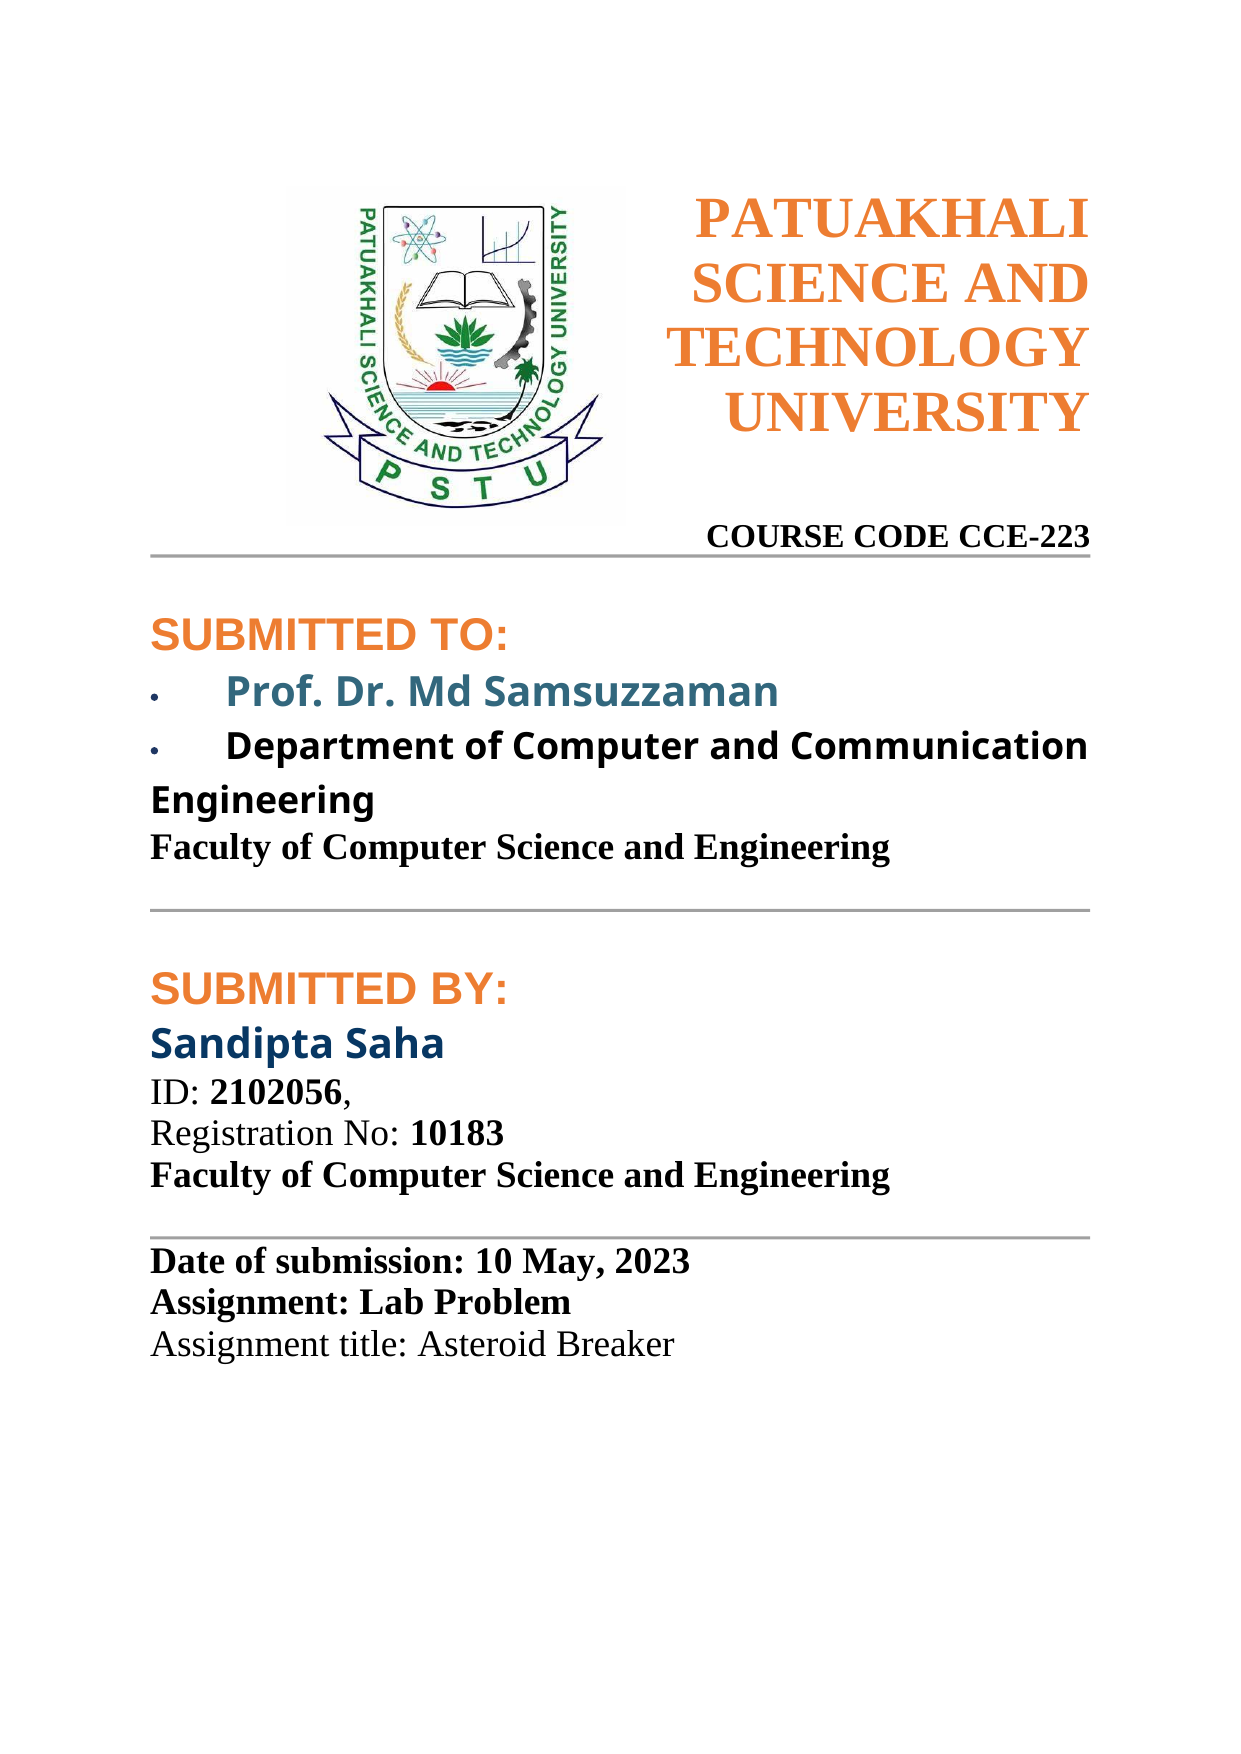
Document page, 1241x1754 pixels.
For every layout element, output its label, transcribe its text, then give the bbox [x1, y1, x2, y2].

text Assignment title: Asteroid Breaker [150, 1322, 1091, 1364]
text Assignment: Lab Problem [150, 1281, 1091, 1322]
text Registration No: 10183 [150, 1112, 1091, 1153]
text Faculty of Computer Science and Engineering [150, 1153, 1091, 1195]
picture [285, 186, 627, 527]
text [150, 186, 285, 443]
text SUBMITTED BY: [150, 963, 1091, 1014]
text SUBMITTED TO: [150, 609, 1091, 660]
list Prof. Dr. Md Samsuzzaman [150, 661, 1091, 718]
text Sandipta Saha [150, 1014, 1091, 1071]
text Date of submission: 10 May, 2023 [150, 1240, 1091, 1281]
list Department of Computer and Communication Engineering [150, 719, 1091, 824]
text PATUAKHALI SCIENCE AND TECHNOLOGY UNIVERSITY [627, 186, 1091, 443]
text Faculty of Computer Science and Engineering [150, 826, 1091, 867]
text ID: 2102056, [150, 1071, 1091, 1112]
text COURSE CODE CCE-223 [150, 517, 1091, 554]
